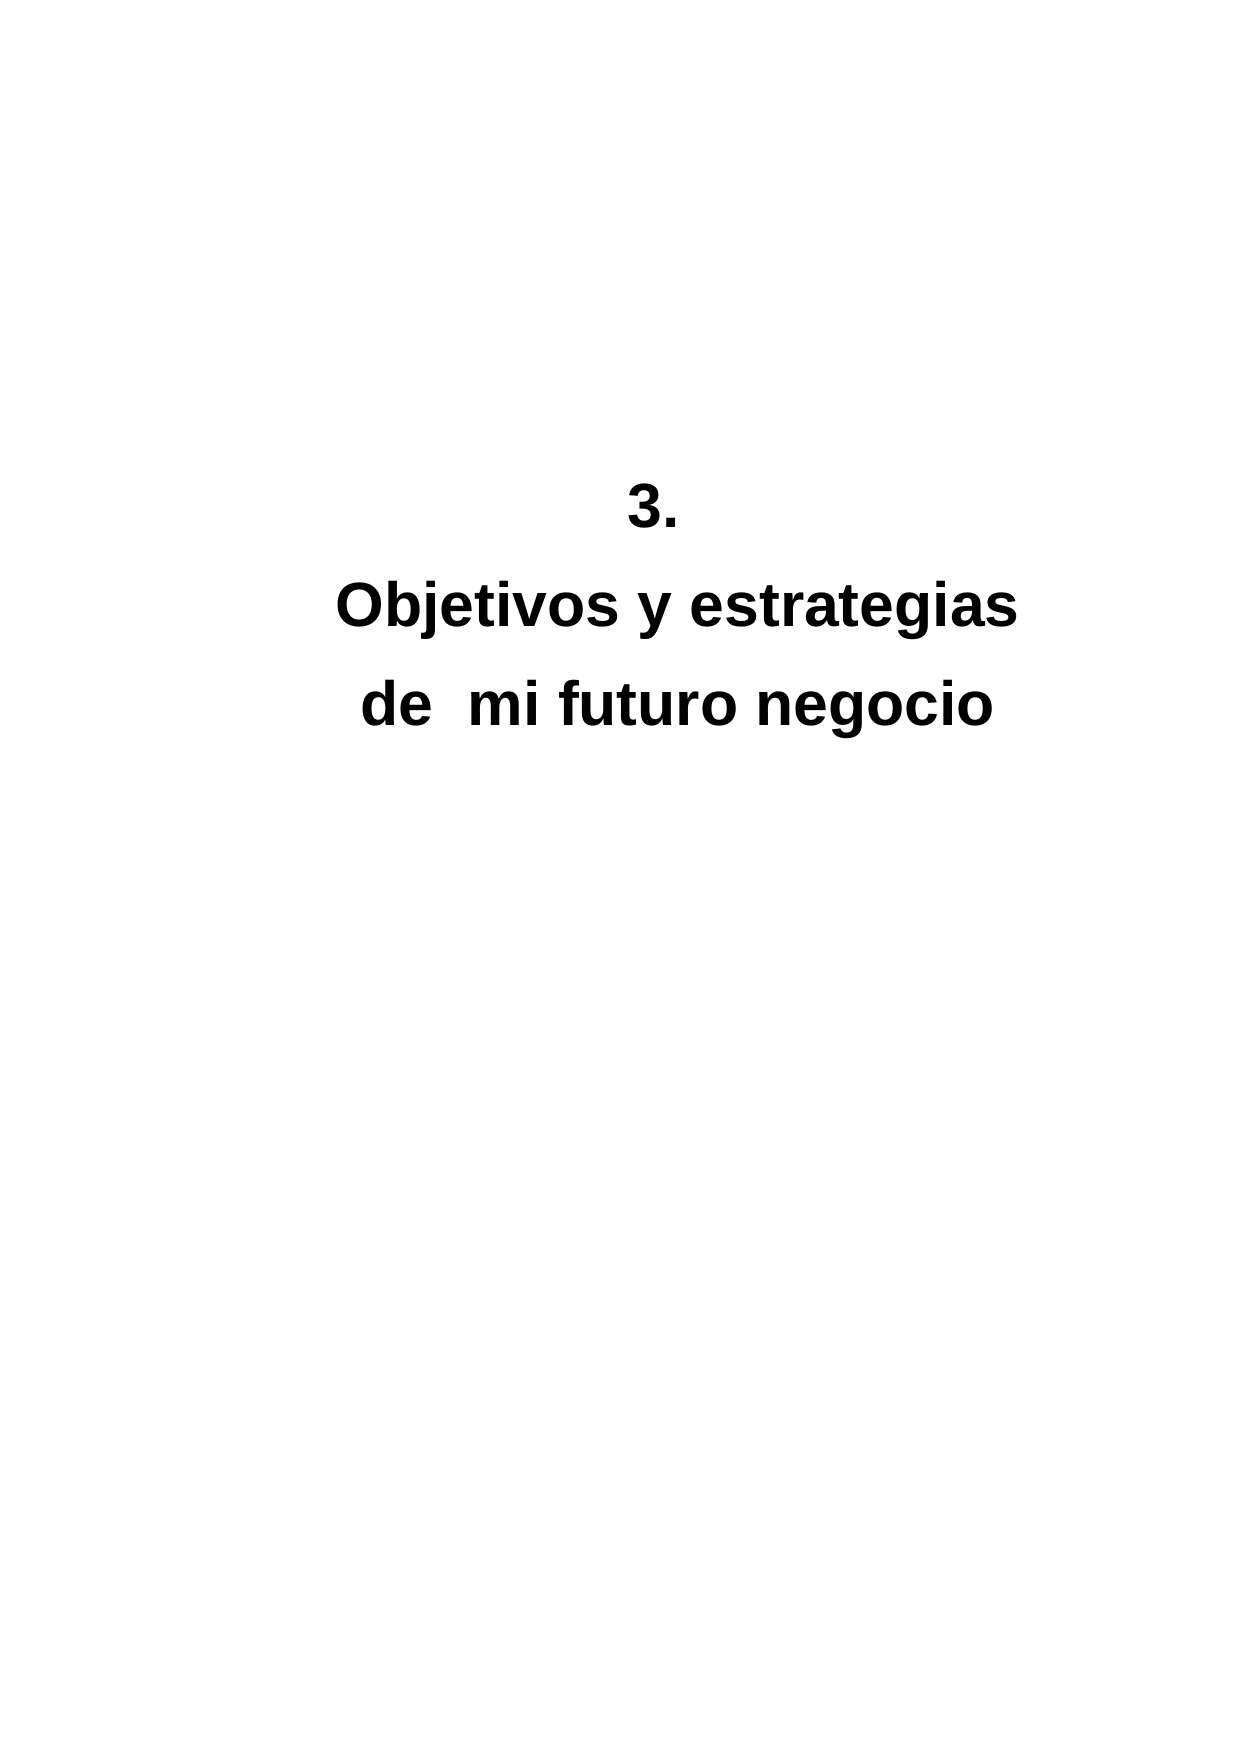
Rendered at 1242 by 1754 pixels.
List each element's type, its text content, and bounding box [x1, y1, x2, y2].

text de mi futuro negocio [180, 667, 1175, 738]
text 3. [131, 468, 1175, 540]
text Objetivos y estrategias [180, 567, 1175, 639]
